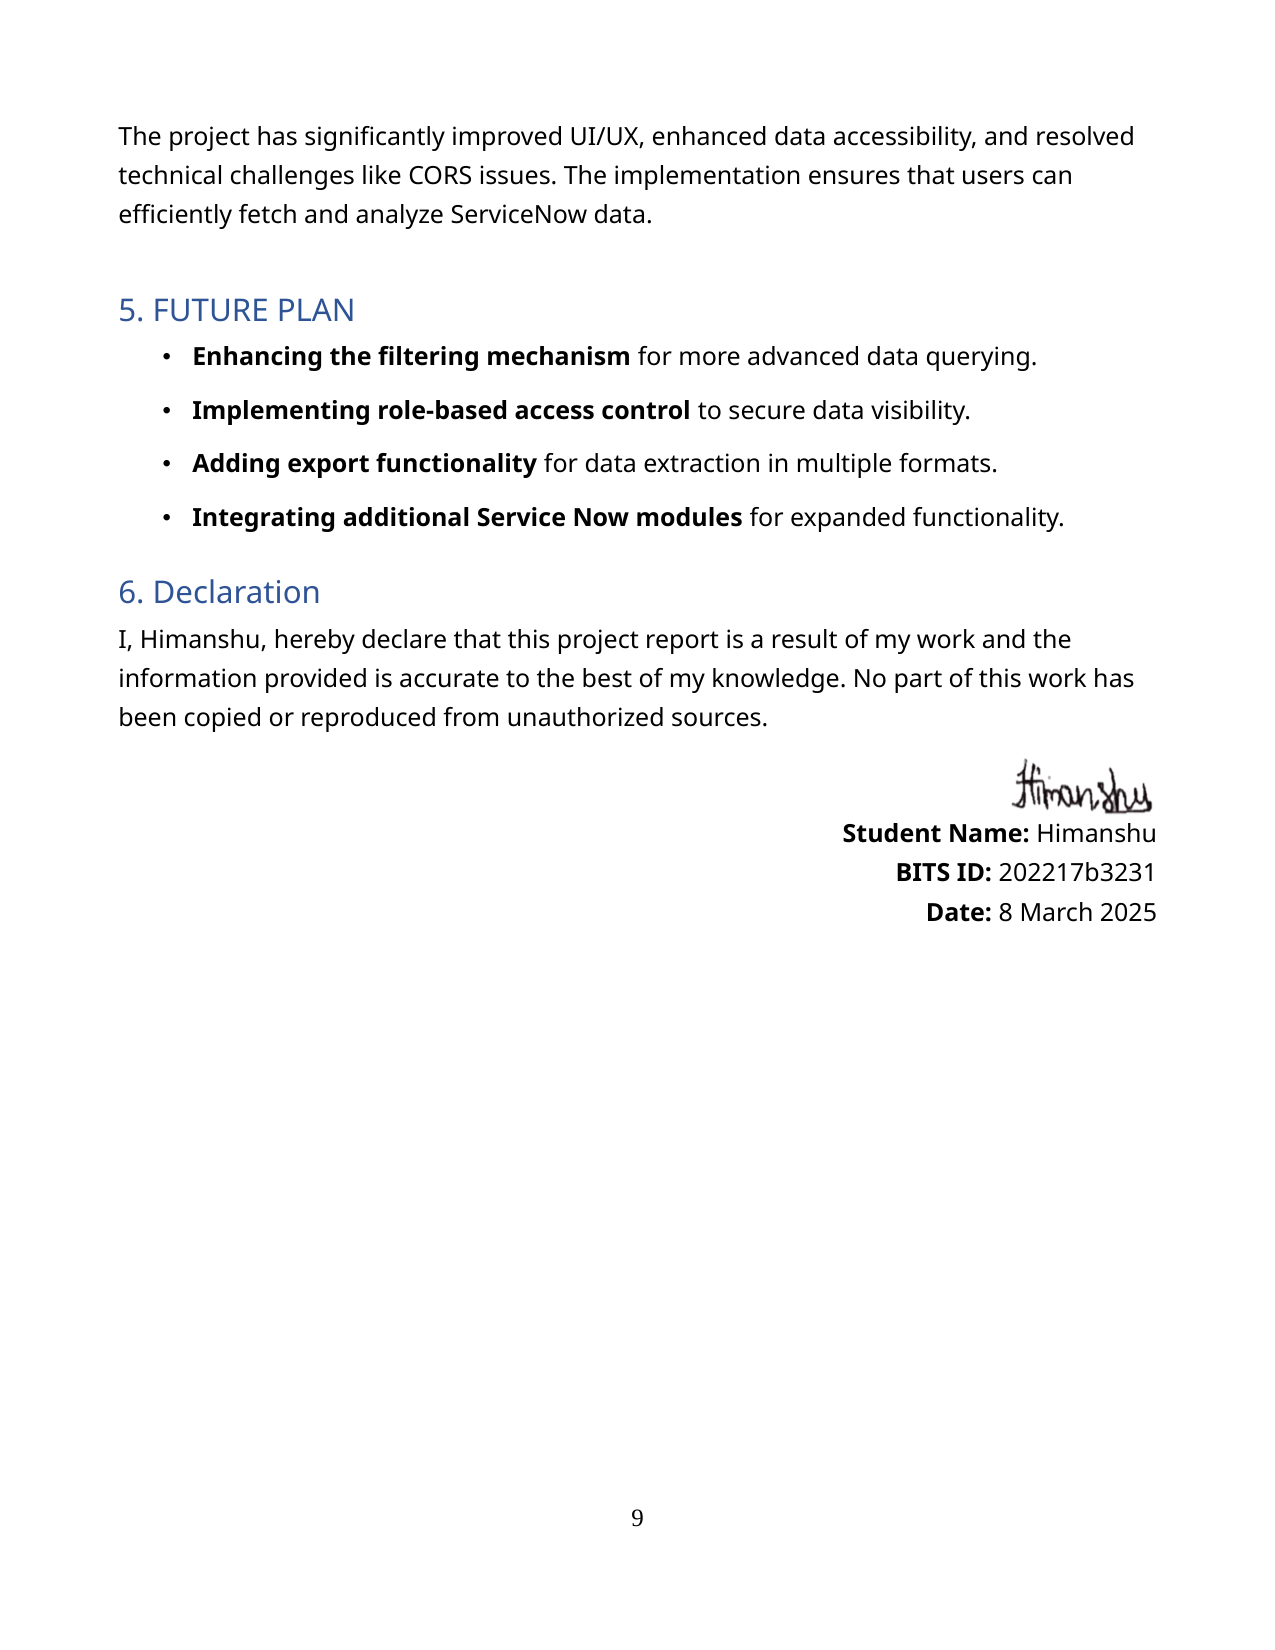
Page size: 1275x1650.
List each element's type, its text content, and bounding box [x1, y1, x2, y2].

list Enhancing the filtering mechanism for more advanced data querying. [162, 339, 1157, 373]
subtitle 5. FUTURE PLAN [118, 288, 1157, 330]
text I, Himanshu, hereby declare that this project report is a result of my work and the information provided is accurate to the best of my knowledge. No part of this work has been copied or reproduced from unauthorized sources. [118, 621, 1157, 734]
list Implementing role-based access control to secure data visibility. [162, 392, 1157, 426]
subtitle 6. Declaration [118, 570, 1157, 613]
picture [1006, 754, 1157, 815]
list Integrating additional Service Now modules for expanded functionality. [162, 500, 1157, 534]
text The project has significantly improved UI/UX, enhanced data accessibility, and resolved technical challenges like CORS issues. The implementation ensures that users can efficiently fetch and analyze ServiceNow data. [118, 118, 1157, 231]
text Student Name: Himanshu BITS ID: 202217b3231 Date: 8 March 2025 [118, 816, 1157, 928]
list Adding export functionality for data extraction in multiple formats. [162, 446, 1157, 480]
